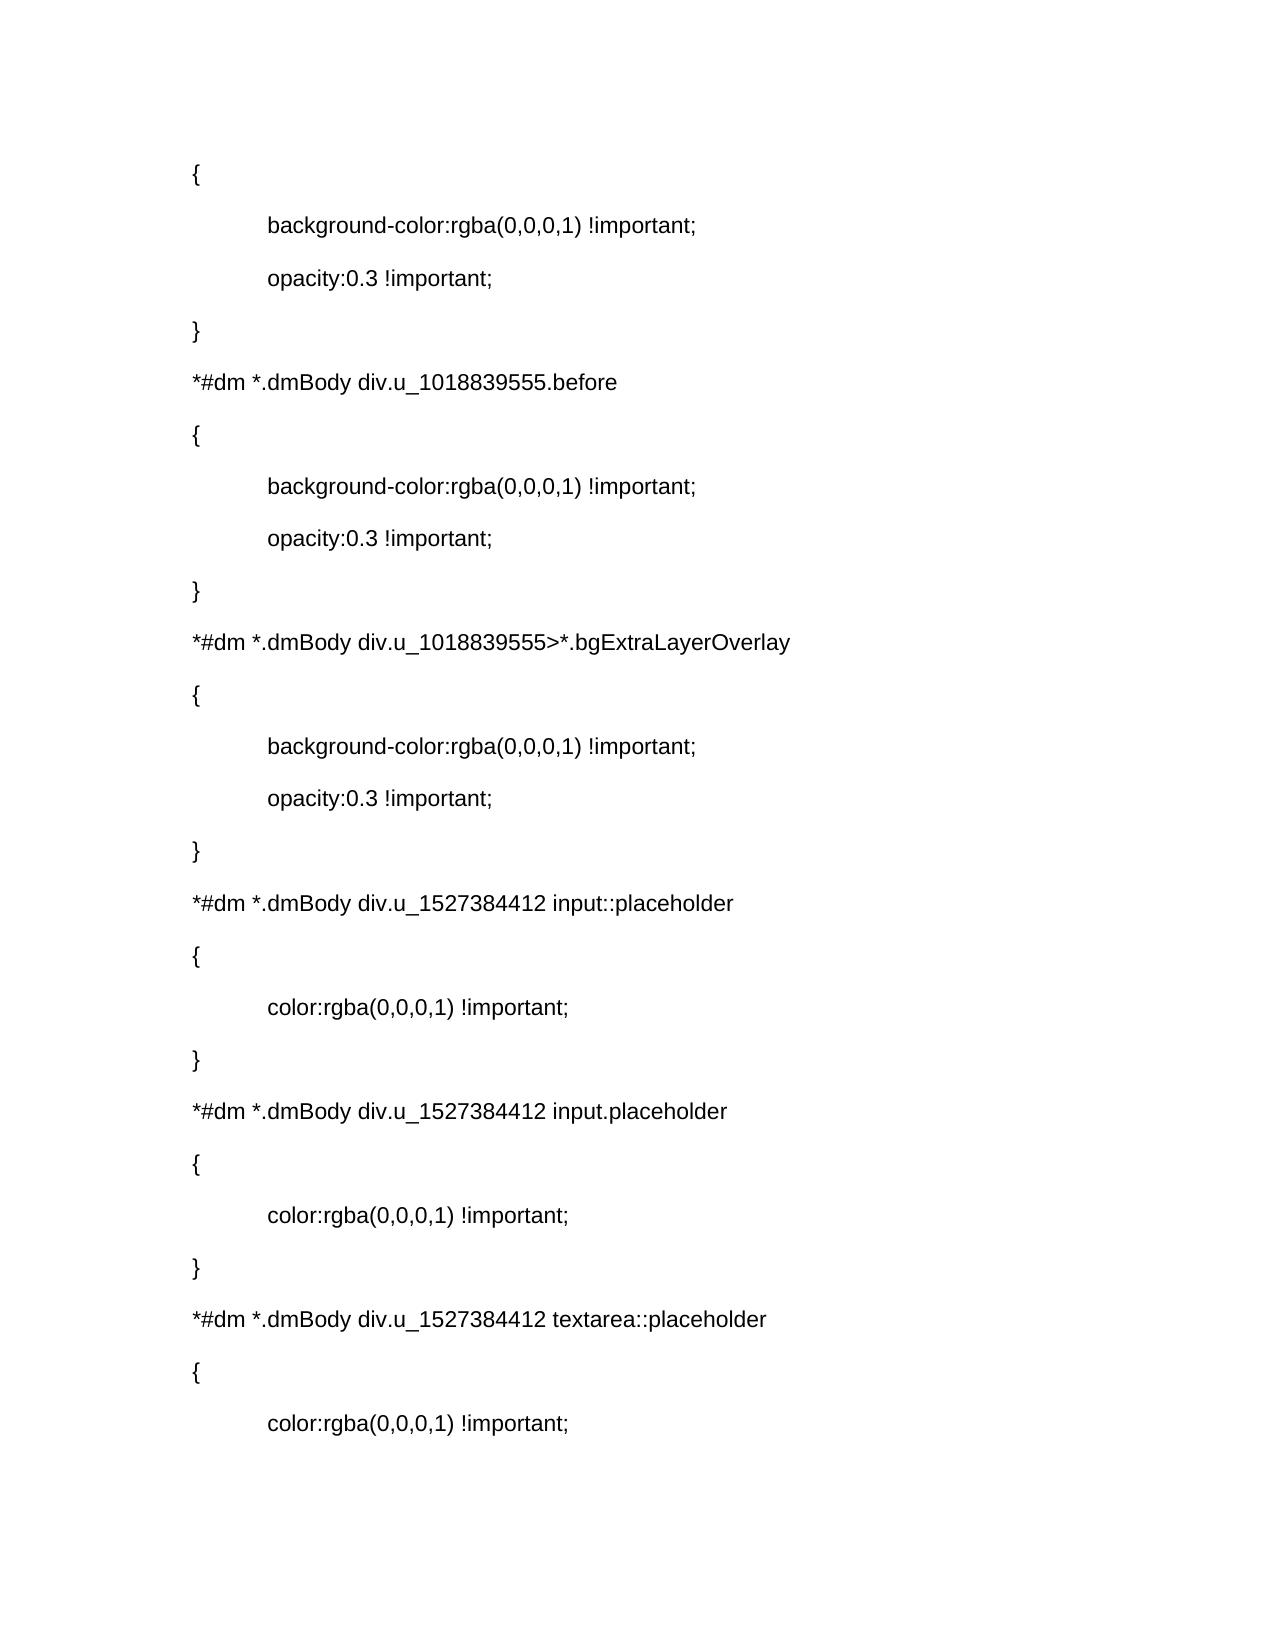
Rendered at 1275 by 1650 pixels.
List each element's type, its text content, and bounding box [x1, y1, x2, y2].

table_cell *#dm *.dmBody div.u_1018839555.before [182, 358, 1125, 410]
table_cell [150, 723, 182, 775]
table_cell { [182, 1348, 1125, 1400]
table_cell [150, 306, 182, 358]
table_cell [150, 983, 182, 1035]
table_cell { [182, 410, 1125, 462]
table_cell [150, 202, 182, 254]
table_cell { [182, 671, 1125, 723]
table_cell { [182, 150, 1125, 202]
table_cell } [182, 567, 1125, 619]
table_cell [150, 1035, 182, 1087]
table_cell *#dm *.dmBody div.u_1527384412 input.placeholder [182, 1088, 1125, 1139]
table_cell [150, 254, 182, 306]
table_cell [150, 1296, 182, 1348]
table_cell [150, 515, 182, 567]
table_cell [150, 1244, 182, 1296]
table_cell background-color:rgba(0,0,0,1) !important; [182, 202, 1125, 254]
table_cell [150, 150, 182, 202]
table_cell [150, 619, 182, 671]
table_cell } [182, 1035, 1125, 1087]
table_cell { [182, 931, 1125, 983]
table_cell [150, 567, 182, 619]
table_cell *#dm *.dmBody div.u_1527384412 textarea::placeholder [182, 1296, 1125, 1348]
table_cell color:rgba(0,0,0,1) !important; [182, 1192, 1125, 1244]
table_cell [150, 827, 182, 879]
table_cell [150, 775, 182, 827]
table_cell [150, 931, 182, 983]
table_cell [150, 463, 182, 514]
table_cell [150, 1088, 182, 1139]
table_cell *#dm *.dmBody div.u_1527384412 input::placeholder [182, 879, 1125, 931]
table_cell [150, 671, 182, 723]
table_cell } [182, 306, 1125, 358]
table_cell [150, 1140, 182, 1192]
table_cell background-color:rgba(0,0,0,1) !important; [182, 463, 1125, 514]
table_cell { [182, 1140, 1125, 1192]
table_cell background-color:rgba(0,0,0,1) !important; [182, 723, 1125, 775]
table_cell opacity:0.3 !important; [182, 775, 1125, 827]
table_cell [150, 410, 182, 462]
table_cell } [182, 827, 1125, 879]
table_cell [150, 879, 182, 931]
table_cell [150, 1400, 182, 1452]
table_cell color:rgba(0,0,0,1) !important; [182, 983, 1125, 1035]
table_cell opacity:0.3 !important; [182, 254, 1125, 306]
table_cell } [182, 1244, 1125, 1296]
table_cell [150, 1192, 182, 1244]
table_cell [150, 1348, 182, 1400]
table_cell *#dm *.dmBody div.u_1018839555>*.bgExtraLayerOverlay [182, 619, 1125, 671]
table_cell opacity:0.3 !important; [182, 515, 1125, 567]
table_cell color:rgba(0,0,0,1) !important; [182, 1400, 1125, 1452]
table_cell [150, 358, 182, 410]
